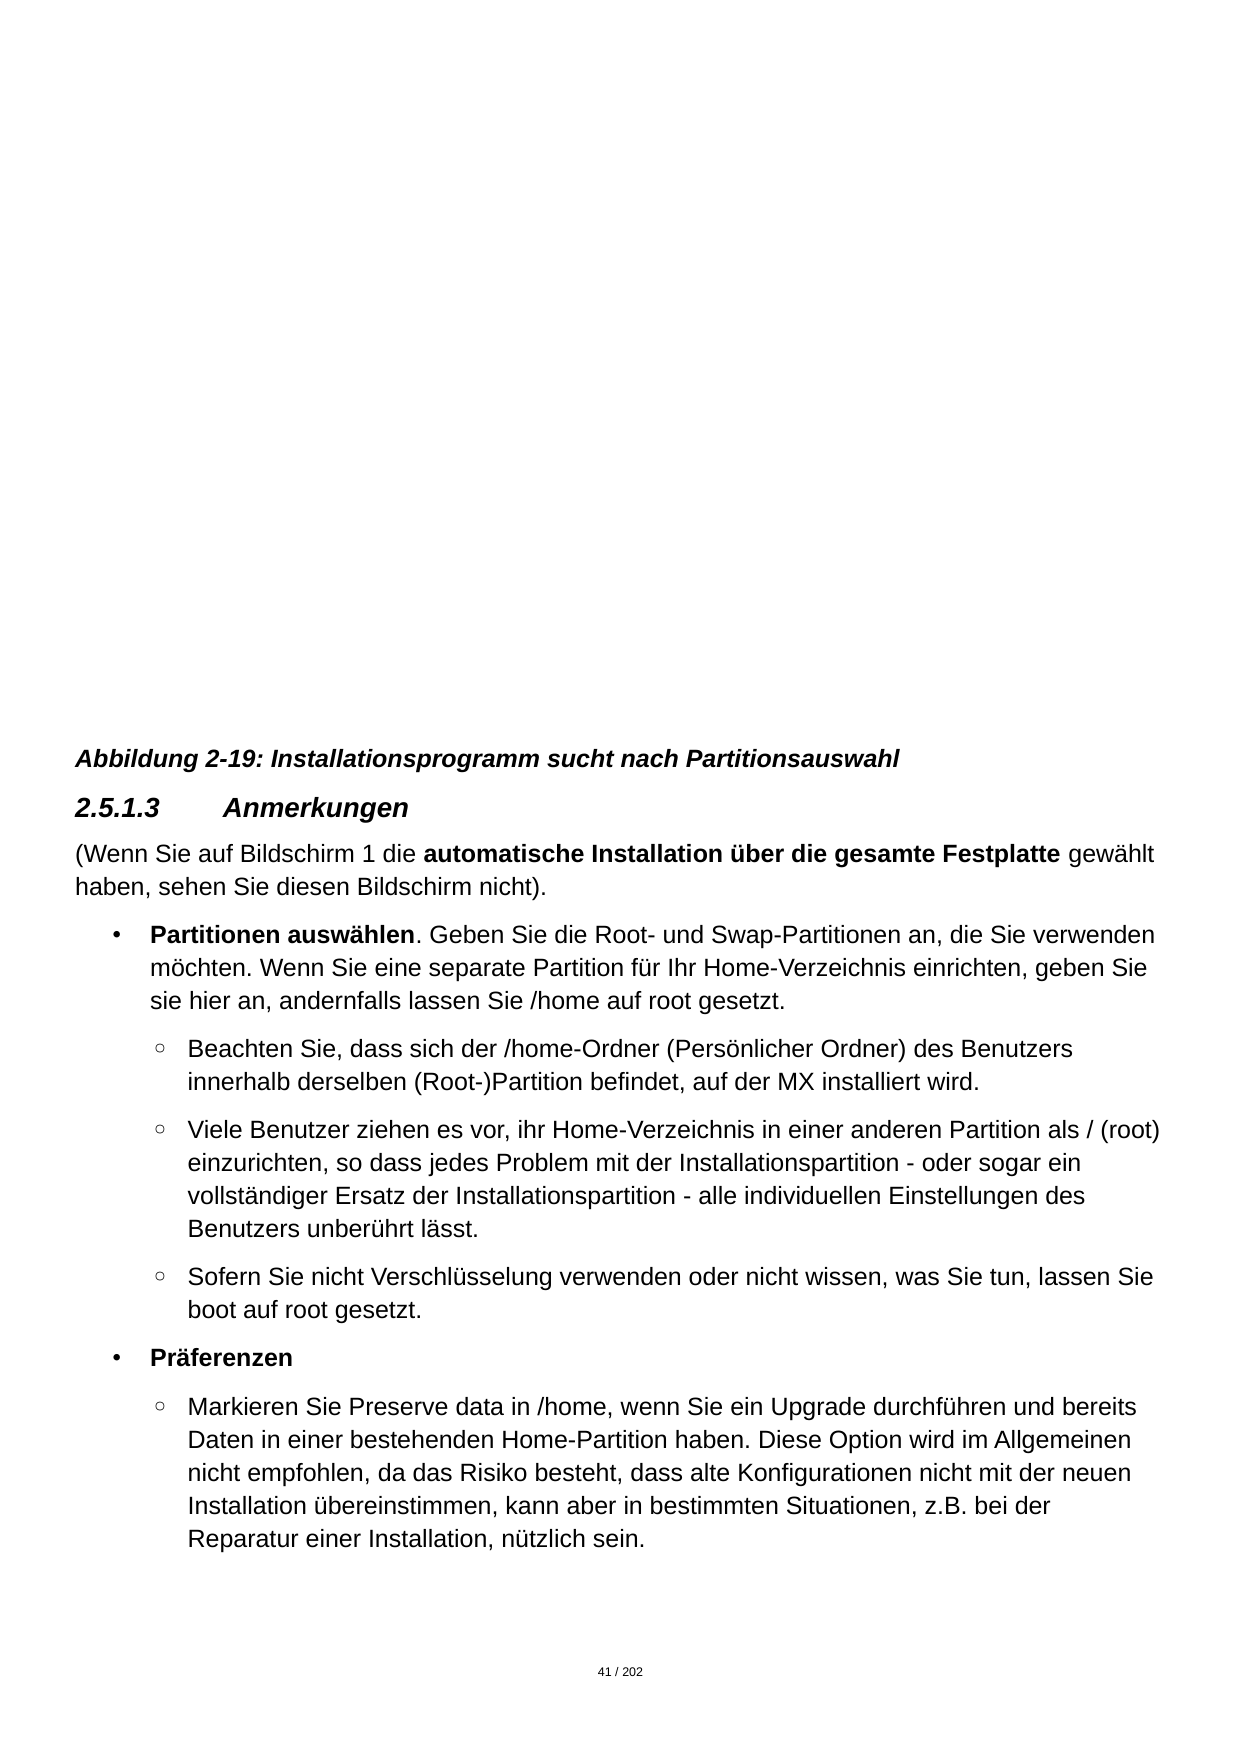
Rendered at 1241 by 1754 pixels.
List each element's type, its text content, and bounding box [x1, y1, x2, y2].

list Partitionen auswählen. Geben Sie die Root- und Swap-Partitionen an, die Sie verwenden möchten. Wenn Sie eine separate Partition für Ihr Home-Verzeichnis einrichten, geben Sie sie hier an, andernfalls lassen Sie /home auf root gesetzt. [112, 920, 1166, 1014]
text Abbildung 2-19: Installationsprogramm sucht nach Partitionsauswahl [75, 75, 1166, 772]
text (Wenn Sie auf Bildschirm 1 die automatische Installation über die gesamte Festplatte gewählt haben, sehen Sie diesen Bildschirm nicht). [75, 839, 1166, 900]
list Sofern Sie nicht Verschlüsselung verwenden oder nicht wissen, was Sie tun, lassen Sie boot auf root gesetzt. [150, 1262, 1166, 1324]
list Markieren Sie Preserve data in /home, wenn Sie ein Upgrade durchführen und bereits Daten in einer bestehenden Home-Partition haben. Diese Option wird im Allgemeinen nicht empfohlen, da das Risiko besteht, dass alte Konfigurationen nicht mit der neuen Installation übereinstimmen, kann aber in bestimmten Situationen, z.B. bei der Reparatur einer Installation, nützlich sein. [150, 1391, 1166, 1552]
list Präferenzen [112, 1343, 1166, 1372]
list Beachten Sie, dass sich der /home-Ordner (Persönlicher Ordner) des Benutzers innerhalb derselben (Root-)Partition befindet, auf der MX installiert wird. [150, 1034, 1166, 1096]
list Viele Benutzer ziehen es vor, ihr Home-Verzeichnis in einer anderen Partition als / (root) einzurichten, so dass jedes Problem mit der Installationspartition - oder sogar ein vollständiger Ersatz der Installationspartition - alle individuellen Einstellungen des Benutzers unberührt lässt. [150, 1115, 1166, 1243]
subtitle Anmerkungen [75, 792, 1166, 824]
